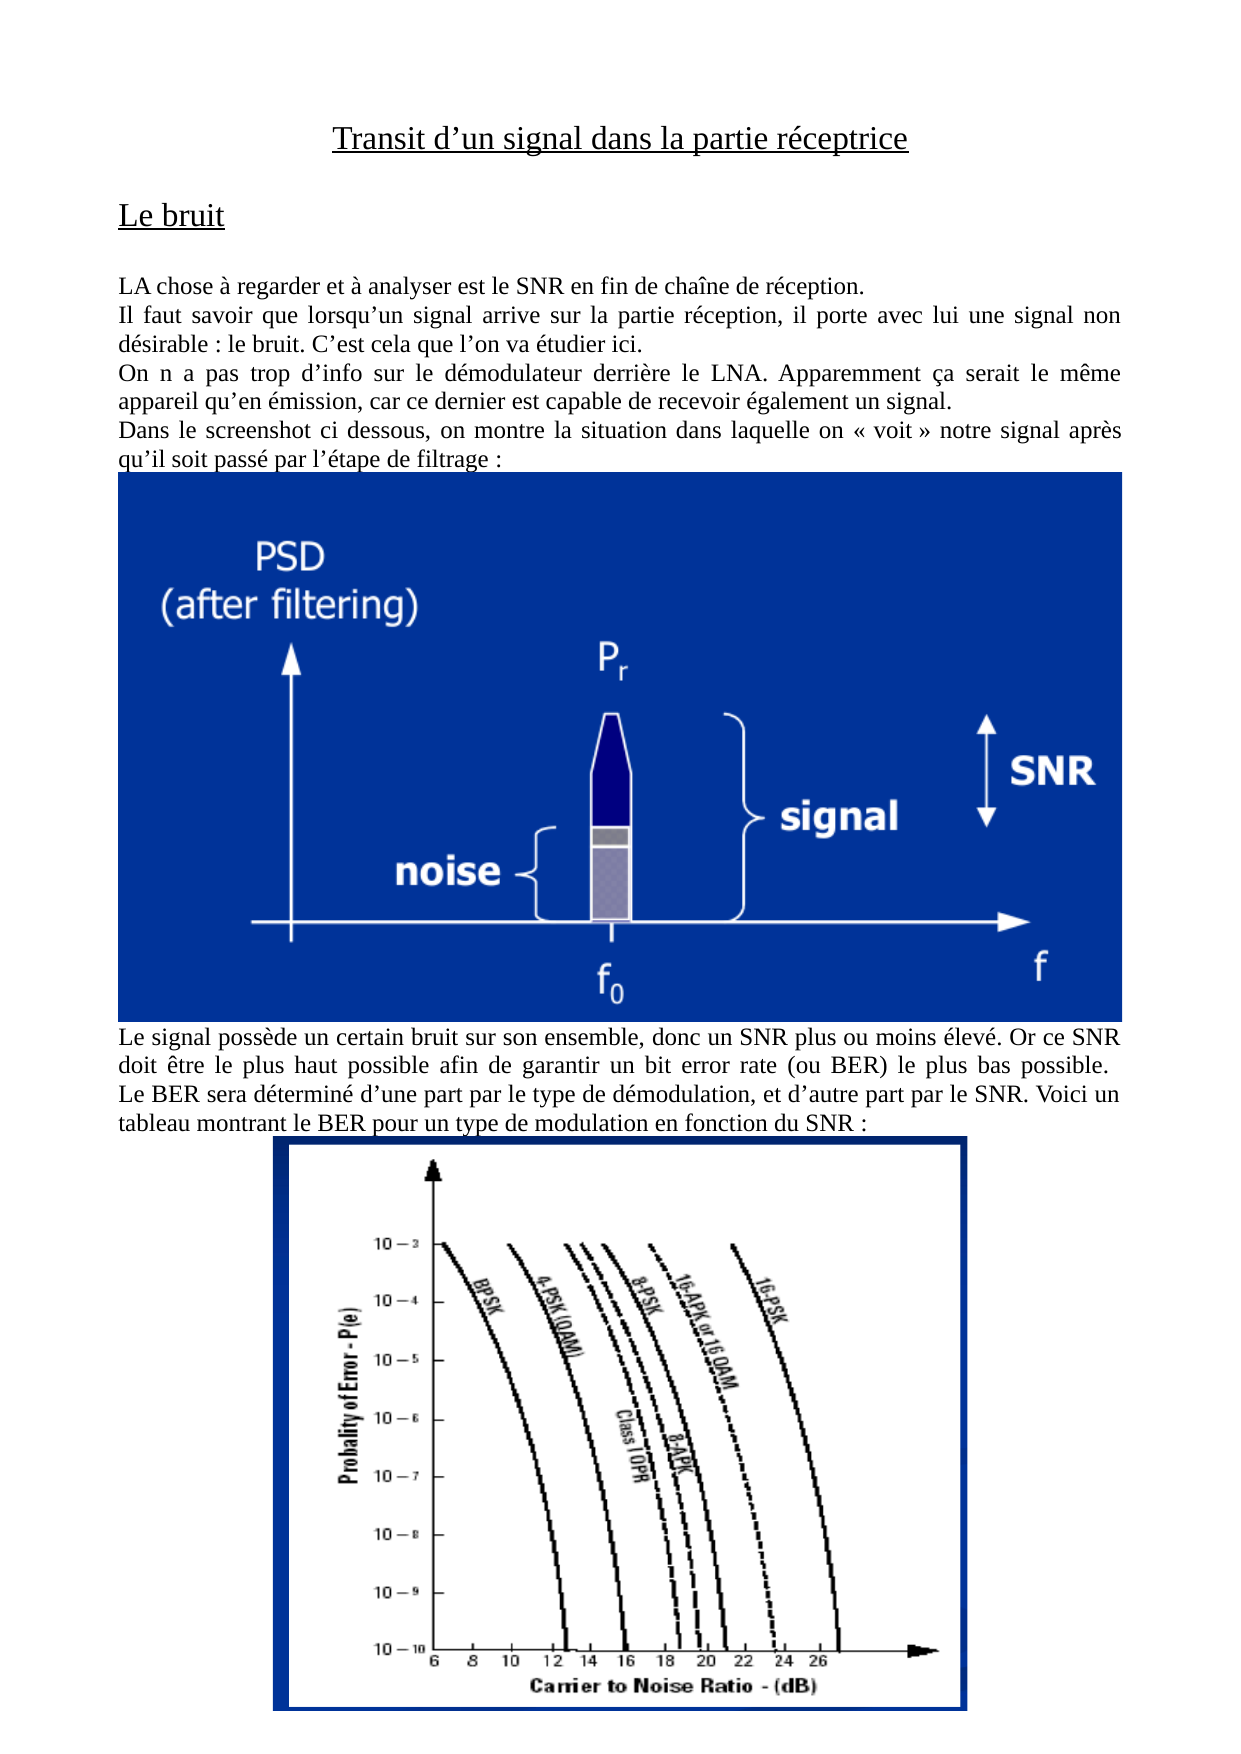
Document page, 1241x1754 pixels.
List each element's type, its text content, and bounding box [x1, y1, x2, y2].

text LA chose à regarder et à analyser est le SNR en fin de chaîne de réception. [118, 271, 1122, 300]
text Transit d’un signal dans la partie réceptrice [118, 118, 1122, 156]
picture [118, 472, 1123, 1022]
picture [272, 1136, 968, 1711]
text Le bruit [118, 195, 1122, 233]
text On n a pas trop d’info sur le démodulateur derrière le LNA. Apparemment ça serait le même appareil qu’en émission, car ce dernier est capable de recevoir également un signal. [118, 358, 1122, 415]
text Il faut savoir que lorsqu’un signal arrive sur la partie réception, il porte avec lui une signal non désirable : le bruit. C’est cela que l’on va étudier ici. [118, 300, 1122, 358]
text Le signal possède un certain bruit sur son ensemble, donc un SNR plus ou moins élevé. Or ce SNR doit être le plus haut possible afin de garantir un bit error rate (ou BER) le plus bas possible. Le BER sera déterminé d’une part par le type de démodulation, et d’autre part par le SNR. Voici un tableau montrant le BER pour un type de modulation en fonction du SNR : [118, 1022, 1122, 1137]
text Dans le screenshot ci dessous, on montre la situation dans laquelle on « voit » notre signal après qu’il soit passé par l’étape de filtrage : [118, 415, 1122, 472]
